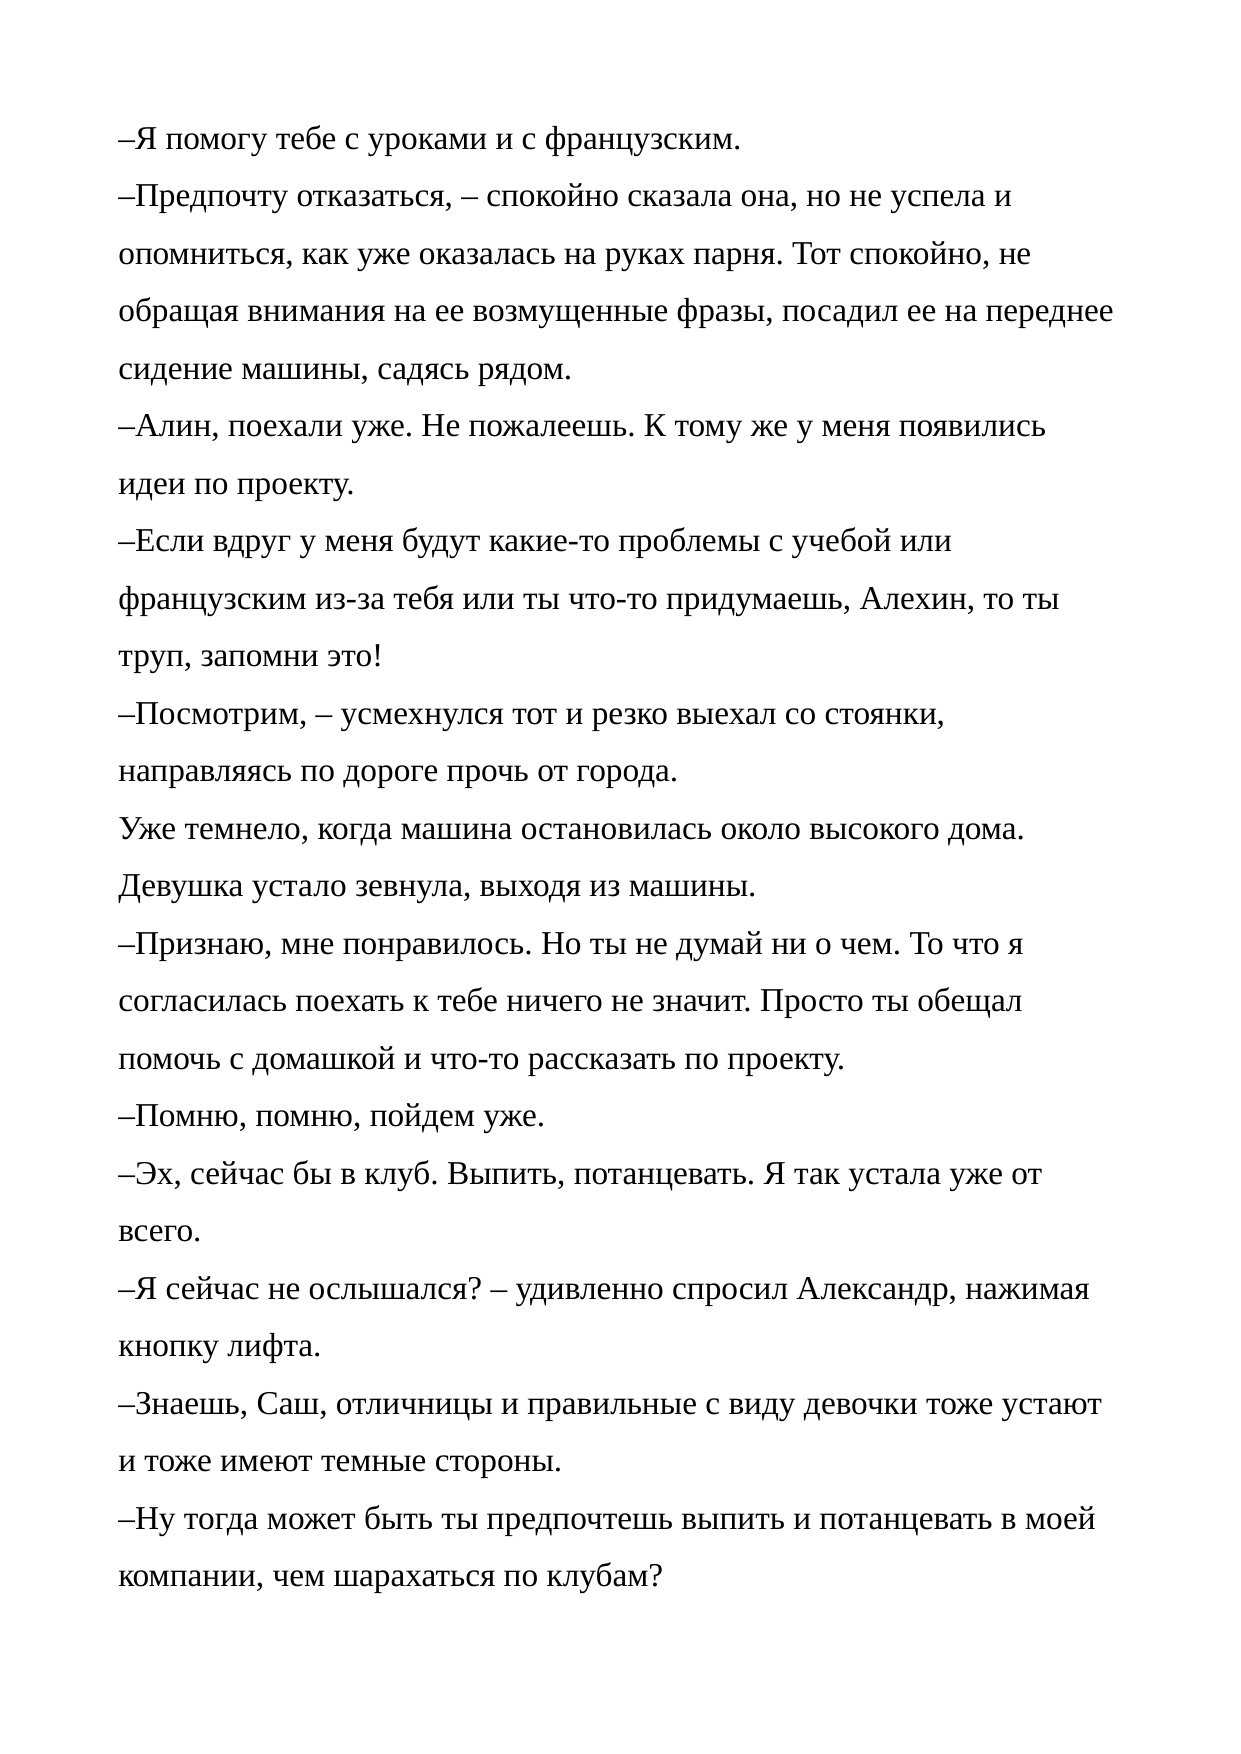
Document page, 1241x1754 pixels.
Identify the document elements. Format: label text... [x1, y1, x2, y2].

text –Алин, поехали уже. Не пожалеешь. К тому же у меня появились идеи по проекту. [118, 406, 1122, 501]
text –Я помогу тебе с уроками и с французским. [118, 118, 1122, 156]
text –Я сейчас не ослышался? – удивленно спросил Александр, нажимая кнопку лифта. [118, 1268, 1122, 1364]
text –Предпочту отказаться, – спокойно сказала она, но не успела и опомниться, как уже оказалась на руках парня. Тот спокойно, не обращая внимания на ее возмущенные фразы, посадил ее на переднее сидение машины, садясь рядом. [118, 176, 1122, 386]
text –Ну тогда может быть ты предпочтешь выпить и потанцевать в моей компании, чем шарахаться по клубам? [118, 1498, 1122, 1594]
text –Посмотрим, – усмехнулся тот и резко выехал со стоянки, направляясь по дороге прочь от города. [118, 693, 1122, 789]
text –Эх, сейчас бы в клуб. Выпить, потанцевать. Я так устала уже от всего. [118, 1153, 1122, 1249]
text –Знаешь, Саш, отличницы и правильные с виду девочки тоже устают и тоже имеют темные стороны. [118, 1383, 1122, 1479]
text –Если вдруг у меня будут какие-то проблемы с учебой или французским из-за тебя или ты что-то придумаешь, Алехин, то ты труп, запомни это! [118, 521, 1122, 674]
text Уже темнело, когда машина остановилась около высокого дома. Девушка устало зевнула, выходя из машины. [118, 808, 1122, 904]
text –Помню, помню, пойдем уже. [118, 1096, 1122, 1134]
text –Признаю, мне понравилось. Но ты не думай ни о чем. То что я согласилась поехать к тебе ничего не значит. Просто ты обещал помочь с домашкой и что-то рассказать по проекту. [118, 923, 1122, 1076]
